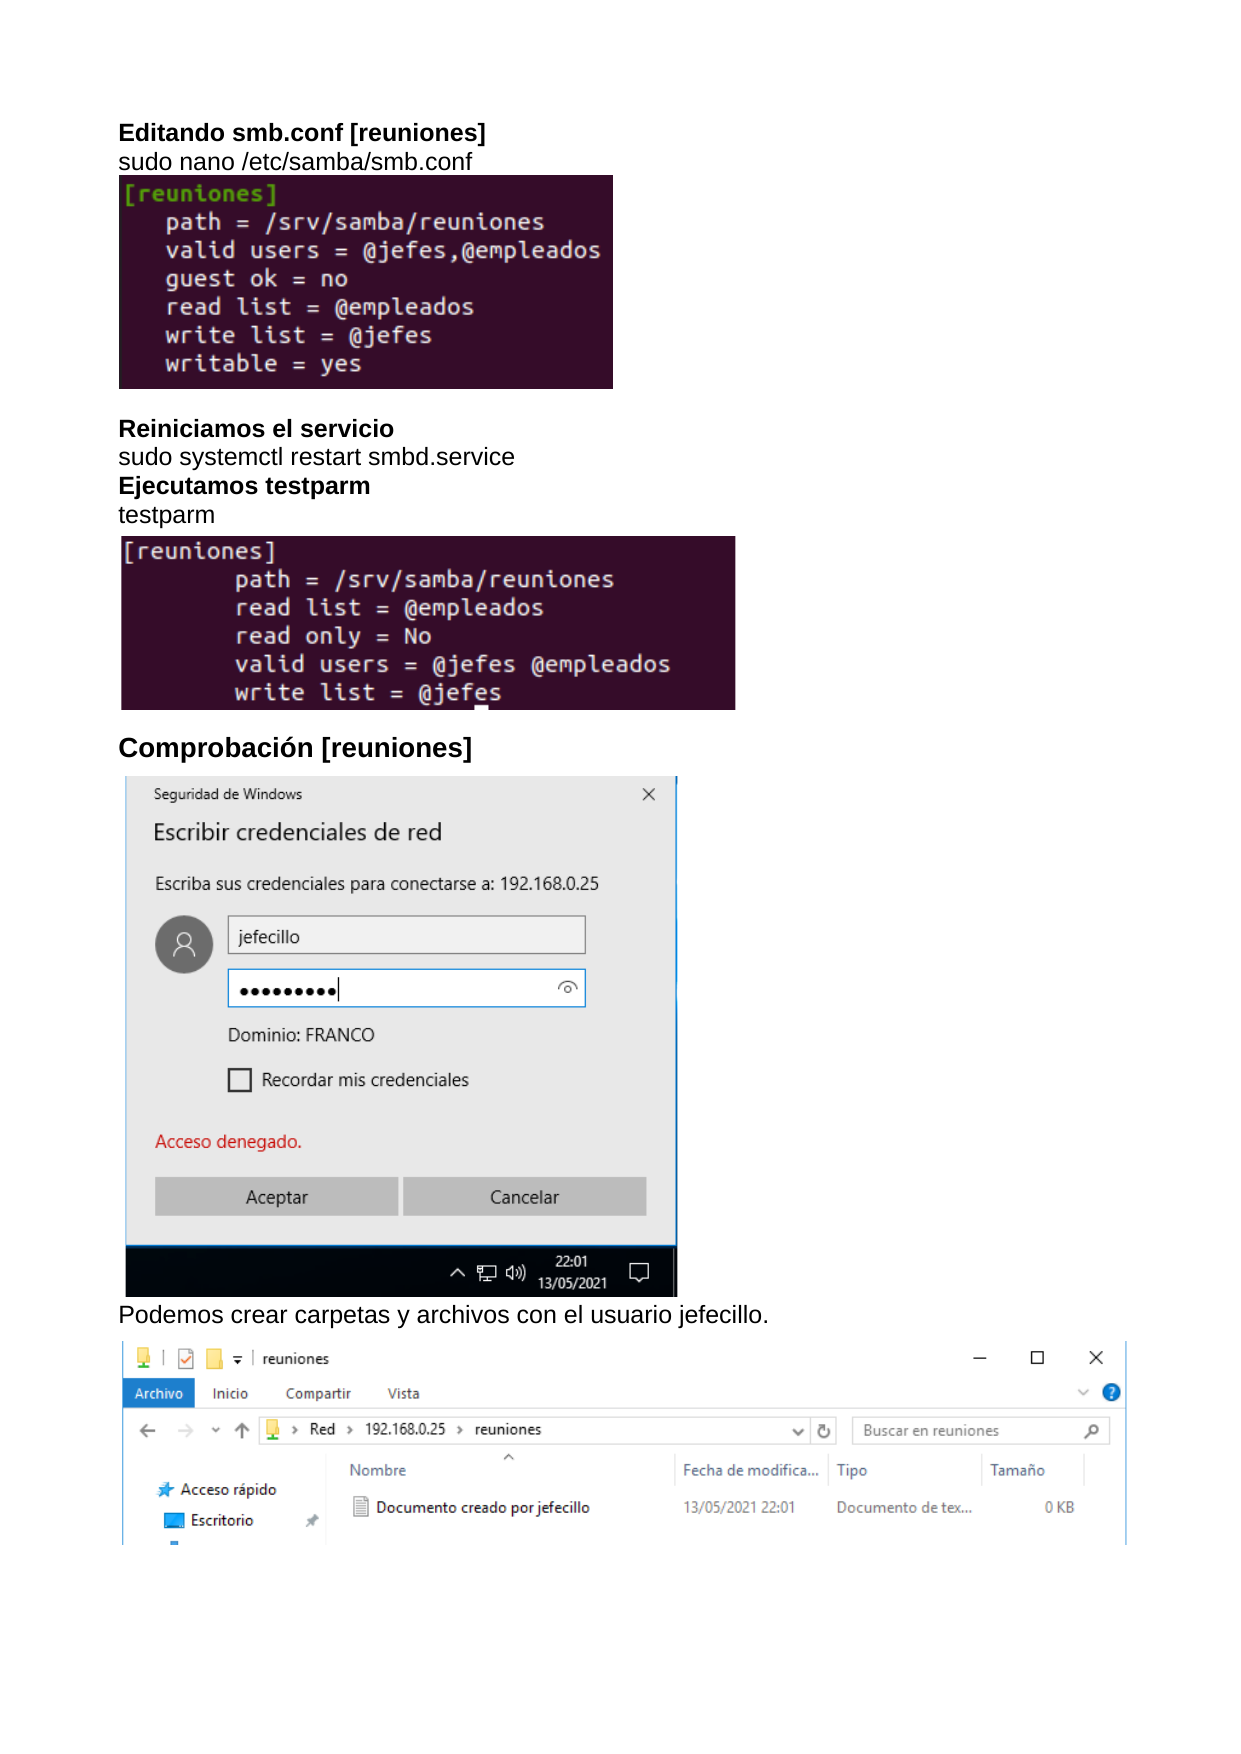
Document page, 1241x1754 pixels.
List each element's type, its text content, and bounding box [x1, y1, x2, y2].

text Podemos crear carpetas y archivos con el usuario jefecillo. [118, 1299, 1122, 1328]
text Editando smb.conf [reuniones] [118, 118, 1122, 147]
picture [121, 536, 736, 710]
text sudo systemctl restart smbd.service [118, 442, 1122, 471]
subtitle Comprobación [reuniones] [118, 732, 1122, 763]
picture [122, 1341, 1127, 1545]
text sudo nano /etc/samba/smb.conf [118, 147, 1122, 176]
text Ejecutamos testparm [118, 471, 1122, 500]
text Reiniciamos el servicio [118, 414, 1122, 442]
text testparm [118, 500, 1122, 529]
picture [119, 175, 613, 389]
picture [125, 776, 678, 1297]
